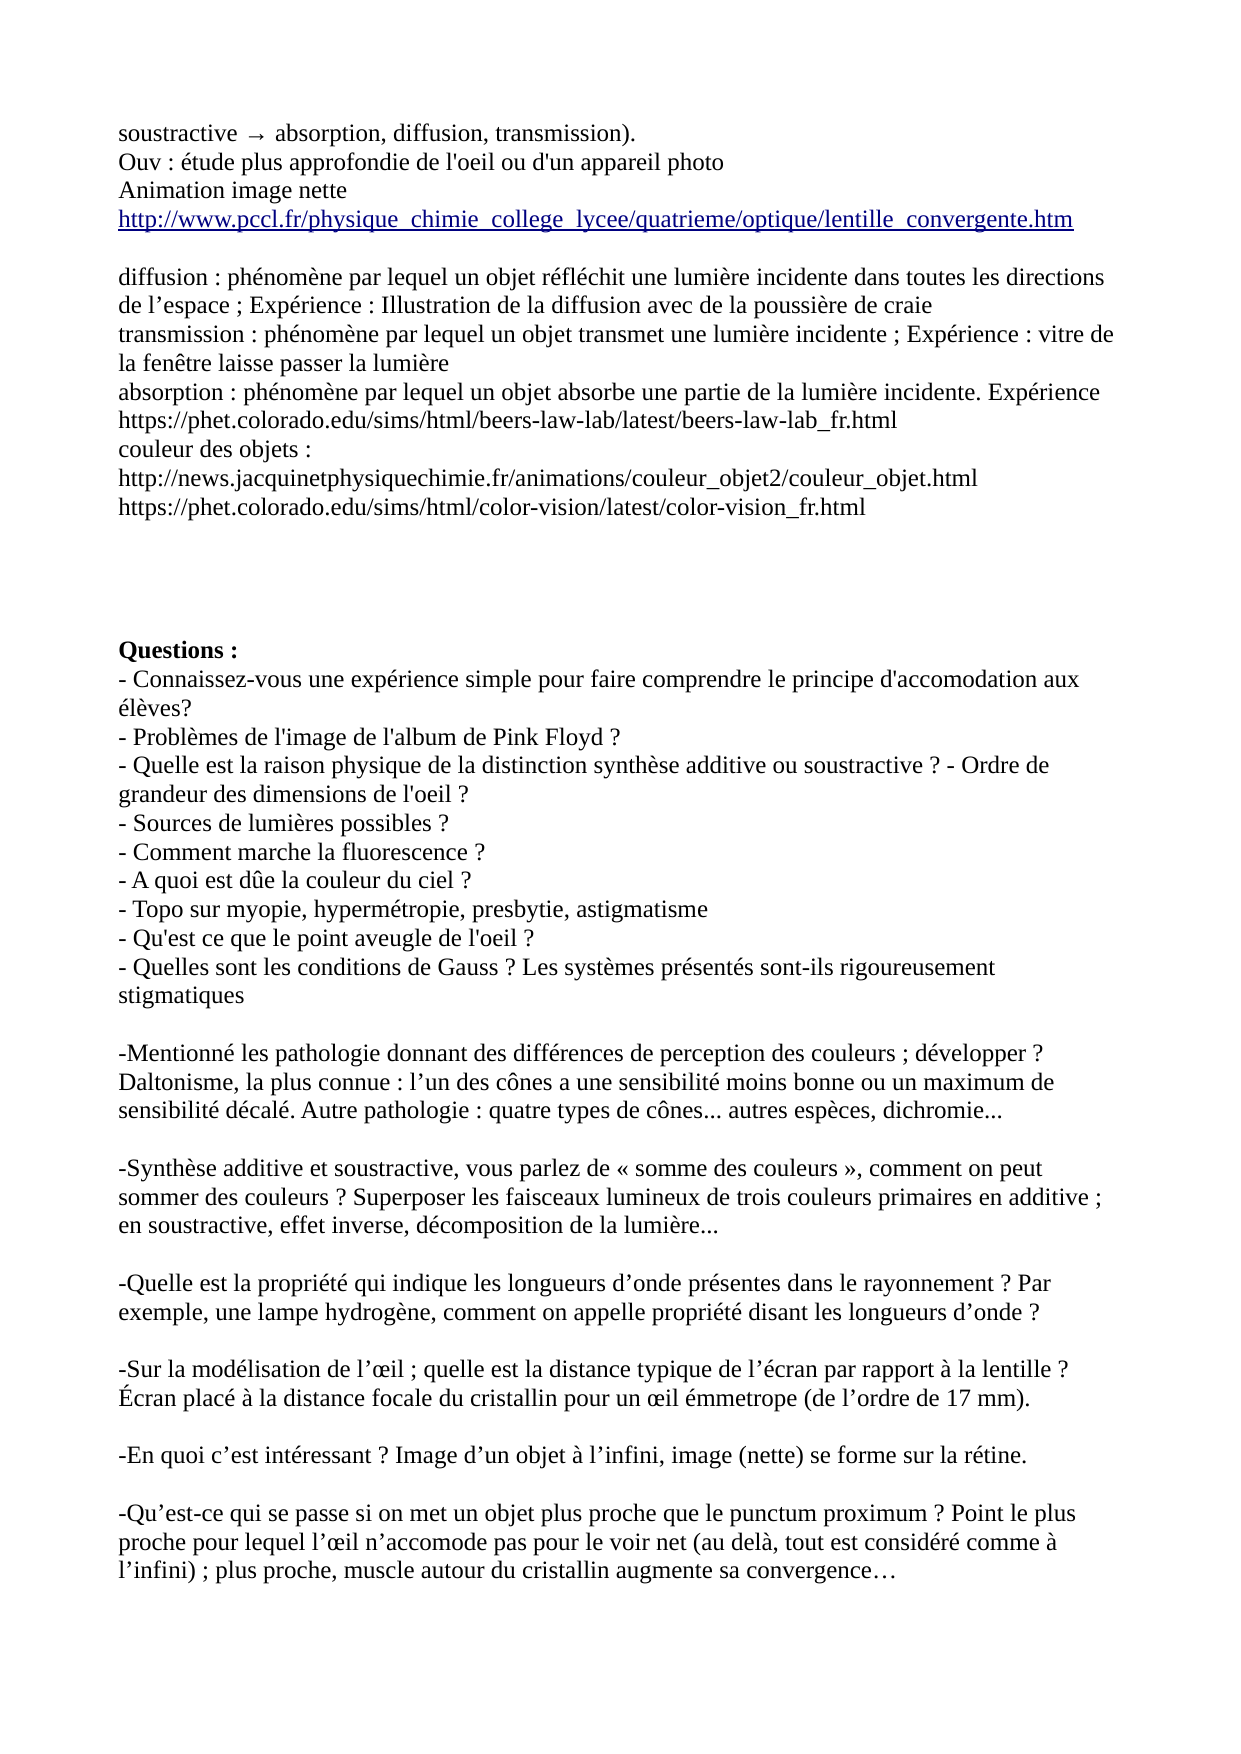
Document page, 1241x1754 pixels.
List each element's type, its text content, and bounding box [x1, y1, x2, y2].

text Ouv : étude plus approfondie de l'oeil ou d'un appareil photo [118, 147, 1122, 176]
text -Synthèse additive et soustractive, vous parlez de « somme des couleurs », comment on peut sommer des couleurs ? Superposer les faisceaux lumineux de trois couleurs primaires en additive ; en soustractive, effet inverse, décomposition de la lumière... [118, 1153, 1122, 1239]
text -Mentionné les pathologie donnant des différences de perception des couleurs ; développer ? Daltonisme, la plus connue : l’un des cônes a une sensibilité moins bonne ou un maximum de sensibilité décalé. Autre pathologie : quatre types de cônes... autres espèces, dichromie... [118, 1038, 1122, 1124]
text - Topo sur myopie, hypermétropie, presbytie, astigmatisme [118, 894, 1122, 923]
text diffusion : phénomène par lequel un objet réfléchit une lumière incidente dans toutes les directions de l’espace ; Expérience : Illustration de la diffusion avec de la poussière de craie [118, 262, 1122, 319]
text - Sources de lumières possibles ? [118, 808, 1122, 837]
text - Quelles sont les conditions de Gauss ? Les systèmes présentés sont-ils rigoureusement stigmatiques [118, 952, 1122, 1009]
text - A quoi est dûe la couleur du ciel ? [118, 866, 1122, 894]
text http://www.pccl.fr/physique_chimie_college_lycee/quatrieme/optique/lentille_convergente.htm [118, 204, 1122, 233]
text - Problèmes de l'image de l'album de Pink Floyd ? [118, 722, 1122, 751]
text -Sur la modélisation de l’œil ; quelle est la distance typique de l’écran par rapport à la lentille ? Écran placé à la distance focale du cristallin pour un œil émmetrope (de l’ordre de 17 mm). [118, 1354, 1122, 1412]
text absorption : phénomène par lequel un objet absorbe une partie de la lumière incidente. Expérience https://phet.colorado.edu/sims/html/beers-law-lab/latest/beers-law-lab_fr.html [118, 377, 1122, 434]
text Questions : [118, 636, 1122, 664]
text -Quelle est la propriété qui indique les longueurs d’onde présentes dans le rayonnement ? Par exemple, une lampe hydrogène, comment on appelle propriété disant les longueurs d’onde ? [118, 1268, 1122, 1326]
text Animation image nette [118, 176, 1122, 204]
text - Comment marche la fluorescence ? [118, 837, 1122, 866]
text - Connaissez-vous une expérience simple pour faire comprendre le principe d'accomodation aux élèves? [118, 664, 1122, 722]
text -En quoi c’est intéressant ? Image d’un objet à l’infini, image (nette) se forme sur la rétine. [118, 1441, 1122, 1469]
text soustractive → absorption, diffusion, transmission). [118, 118, 1122, 147]
text - Qu'est ce que le point aveugle de l'oeil ? [118, 923, 1122, 952]
text -Qu’est-ce qui se passe si on met un objet plus proche que le punctum proximum ? Point le plus proche pour lequel l’œil n’accomode pas pour le voir net (au delà, tout est considéré comme à l’infini) ; plus proche, muscle autour du cristallin augmente sa convergence… [118, 1498, 1122, 1584]
text couleur des objets : http://news.jacquinetphysiquechimie.fr/animations/couleur_objet2/couleur_objet.html [118, 434, 1122, 492]
text transmission : phénomène par lequel un objet transmet une lumière incidente ; Expérience : vitre de la fenêtre laisse passer la lumière [118, 319, 1122, 377]
text - Quelle est la raison physique de la distinction synthèse additive ou soustractive ? - Ordre de grandeur des dimensions de l'oeil ? [118, 751, 1122, 808]
text https://phet.colorado.edu/sims/html/color-vision/latest/color-vision_fr.html [118, 492, 1122, 521]
